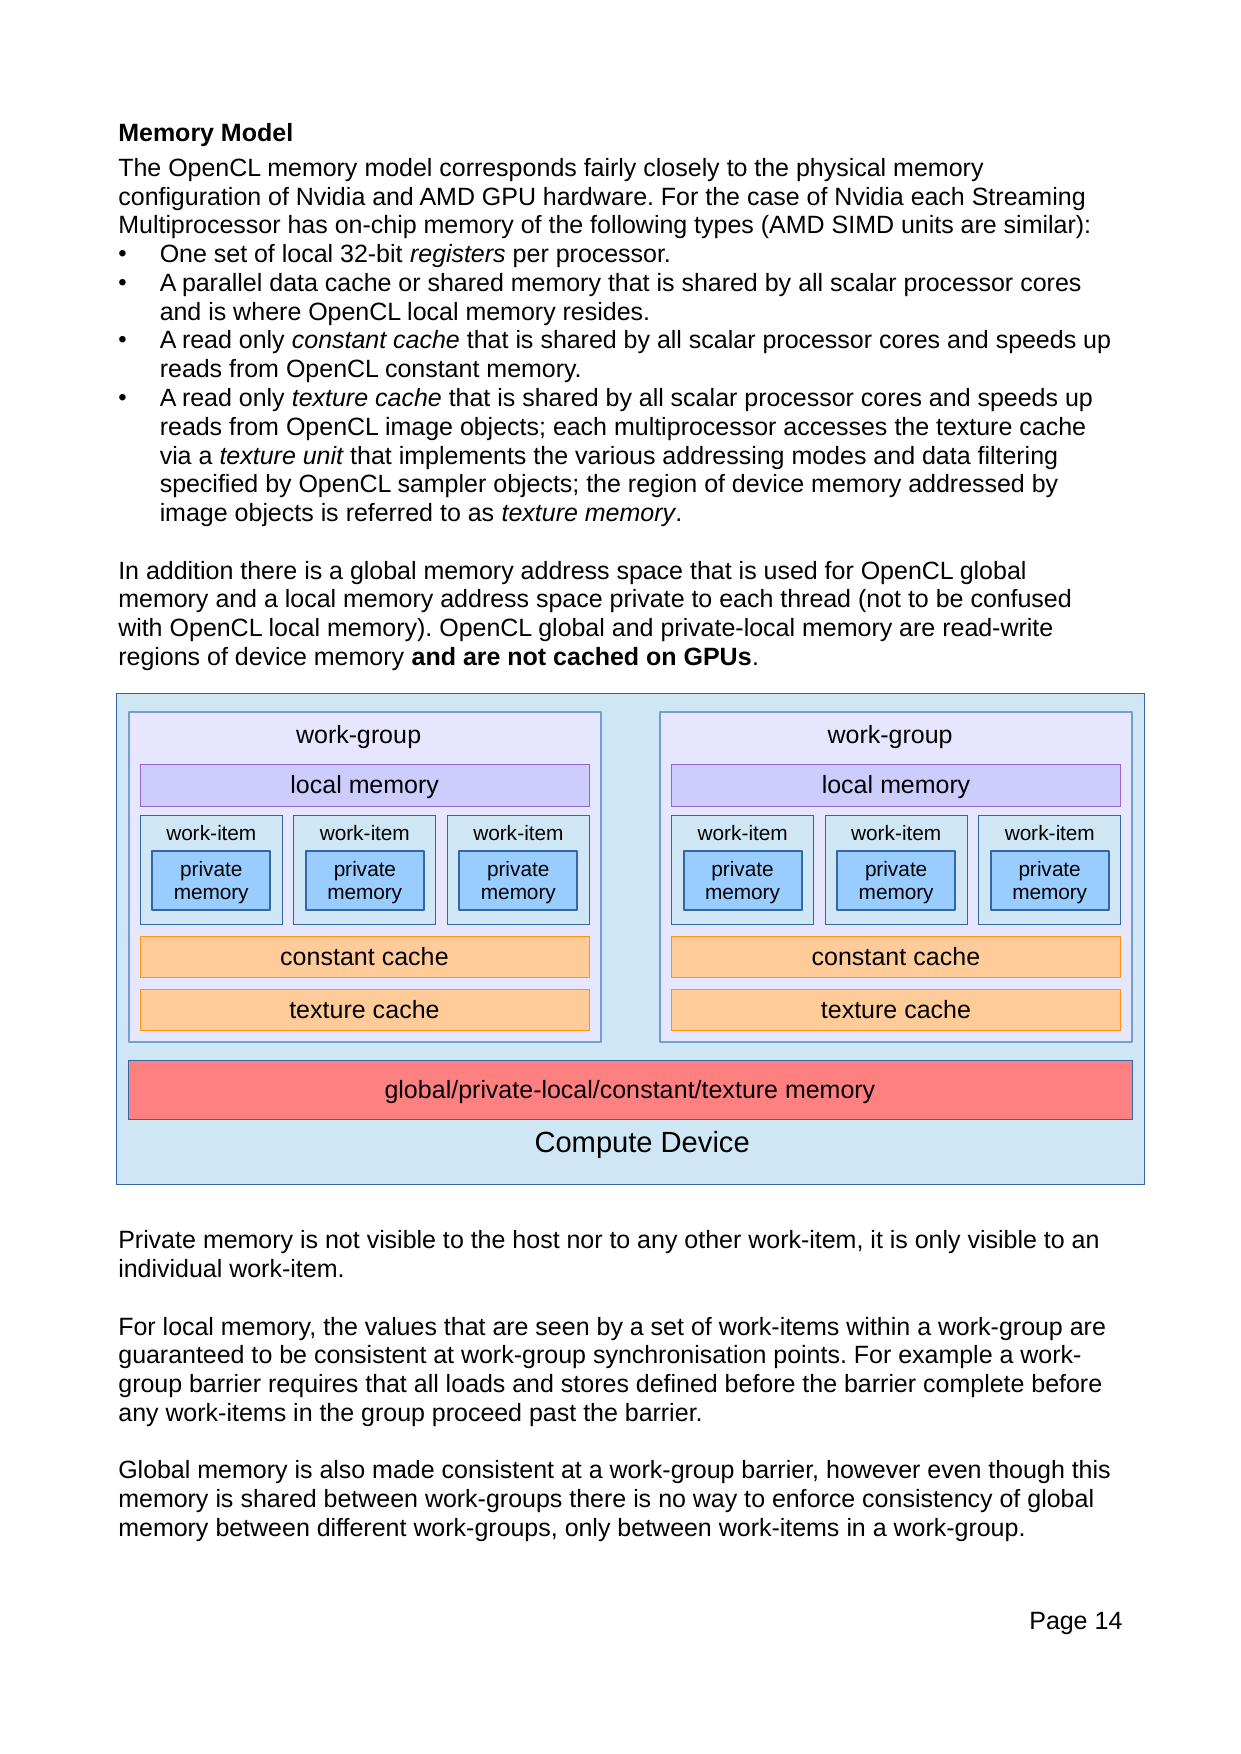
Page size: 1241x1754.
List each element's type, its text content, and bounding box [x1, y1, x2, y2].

text For local memory, the values that are seen by a set of work-items within a work-group are guaranteed to be consistent at work-group synchronisation points. For example a work-group barrier requires that all loads and stores defined before the barrier complete before any work-items in the group proceed past the barrier. [118, 1312, 1122, 1427]
text Global memory is also made consistent at a work-group barrier, however even though this memory is shared between work-groups there is no way to enforce consistency of global memory between different work-groups, only between work-items in a work-group. [118, 1456, 1122, 1542]
text Private memory is not visible to the host nor to any other work-item, it is only visible to an individual work-item. [118, 1226, 1122, 1283]
text In addition there is a global memory address space that is used for OpenCL global memory and a local memory address space private to each thread (not to be confused with OpenCL local memory). OpenCL global and private-local memory are read-write regions of device memory and are not cached on GPUs. [118, 556, 1122, 671]
list A read only constant cache that is shared by all scalar processor cores and speeds up reads from OpenCL constant memory. [118, 326, 1122, 383]
text Memory Model [118, 118, 1122, 147]
list A read only texture cache that is shared by all scalar processor cores and speeds up reads from OpenCL image objects; each multiprocessor accesses the texture cache via a texture unit that implements the various addressing modes and data filtering specified by OpenCL sampler objects; the region of device memory addressed by image objects is referred to as texture memory. [118, 383, 1122, 527]
text The OpenCL memory model corresponds fairly closely to the physical memory configuration of Nvidia and AMD GPU hardware. For the case of Nvidia each Streaming Multiprocessor has on-chip memory of the following types (AMD SIMD units are similar): [118, 153, 1122, 239]
list One set of local 32-bit registers per processor. [118, 239, 1122, 268]
list A parallel data cache or shared memory that is shared by all scalar processor cores and is where OpenCL local memory resides. [118, 268, 1122, 326]
